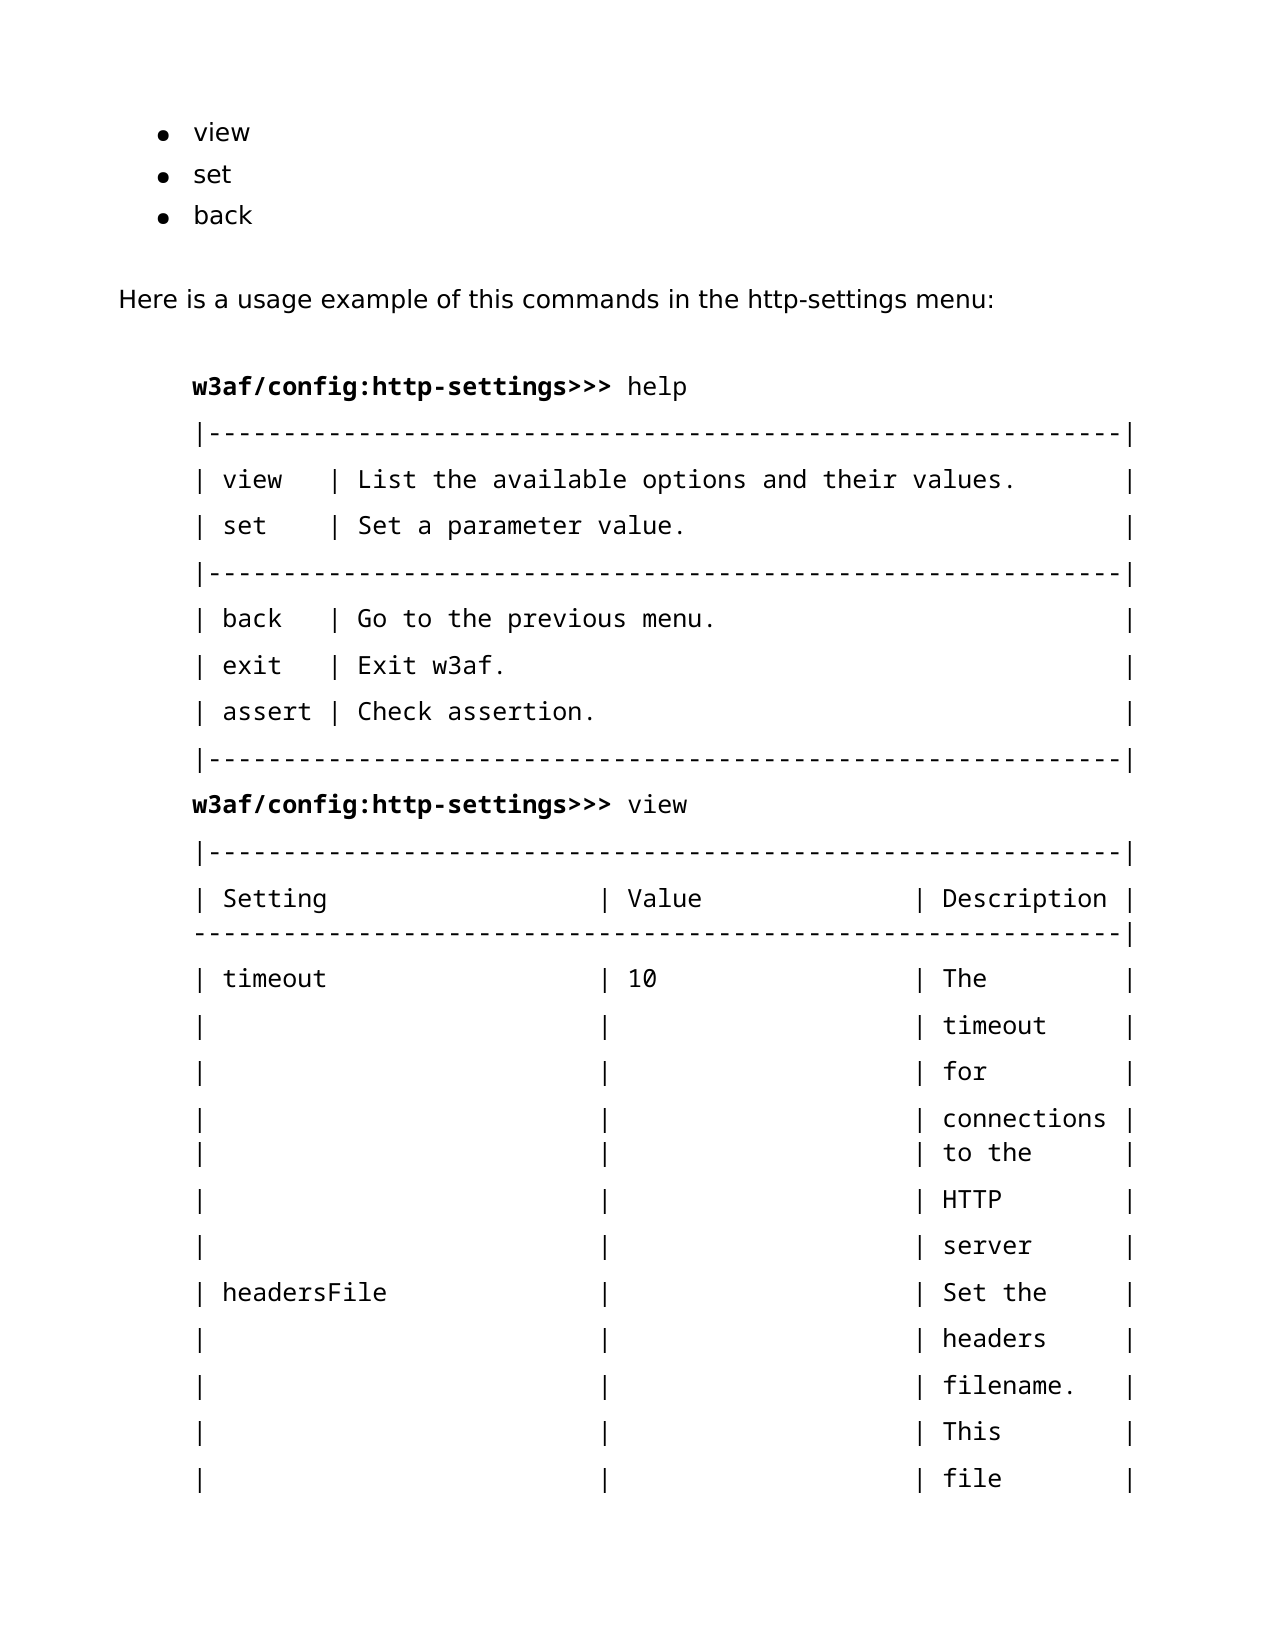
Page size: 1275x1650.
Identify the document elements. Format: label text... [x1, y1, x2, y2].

text | | | file | [192, 1461, 1157, 1495]
text | | | HTTP | [192, 1181, 1157, 1215]
text |-------------------------------------------------------------| [192, 554, 1157, 588]
text | | | headers | [192, 1321, 1157, 1355]
text | | | connections | | | | to the | [192, 1101, 1157, 1169]
text |-------------------------------------------------------------| [192, 415, 1157, 449]
text | exit | Exit w3af. | [192, 647, 1157, 682]
text w3af/config:http-settings>>> help [192, 368, 1157, 402]
text |-------------------------------------------------------------| [192, 834, 1157, 868]
text | set | Set a parameter value. | [192, 508, 1157, 542]
text | Setting | Value | Description | --------------------------------------------------------------| [192, 880, 1157, 948]
list back [156, 201, 1157, 231]
text | | | This | [192, 1414, 1157, 1448]
text | | | for | [192, 1054, 1157, 1088]
text | | | server | [192, 1228, 1157, 1262]
text Here is a usage example of this commands in the http-settings menu: [118, 285, 1157, 314]
text | | | filename. | [192, 1367, 1157, 1402]
text | assert | Check assertion. | [192, 694, 1157, 728]
text |-------------------------------------------------------------| [192, 741, 1157, 775]
text | headersFile | | Set the | [192, 1274, 1157, 1308]
list set [156, 160, 1157, 189]
list view [156, 118, 1157, 147]
text | timeout | 10 | The | [192, 961, 1157, 995]
text w3af/config:http-settings>>> view [192, 787, 1157, 821]
text | | | timeout | [192, 1007, 1157, 1042]
text | view | List the available options and their values. | [192, 461, 1157, 495]
text | back | Go to the previous menu. | [192, 601, 1157, 635]
